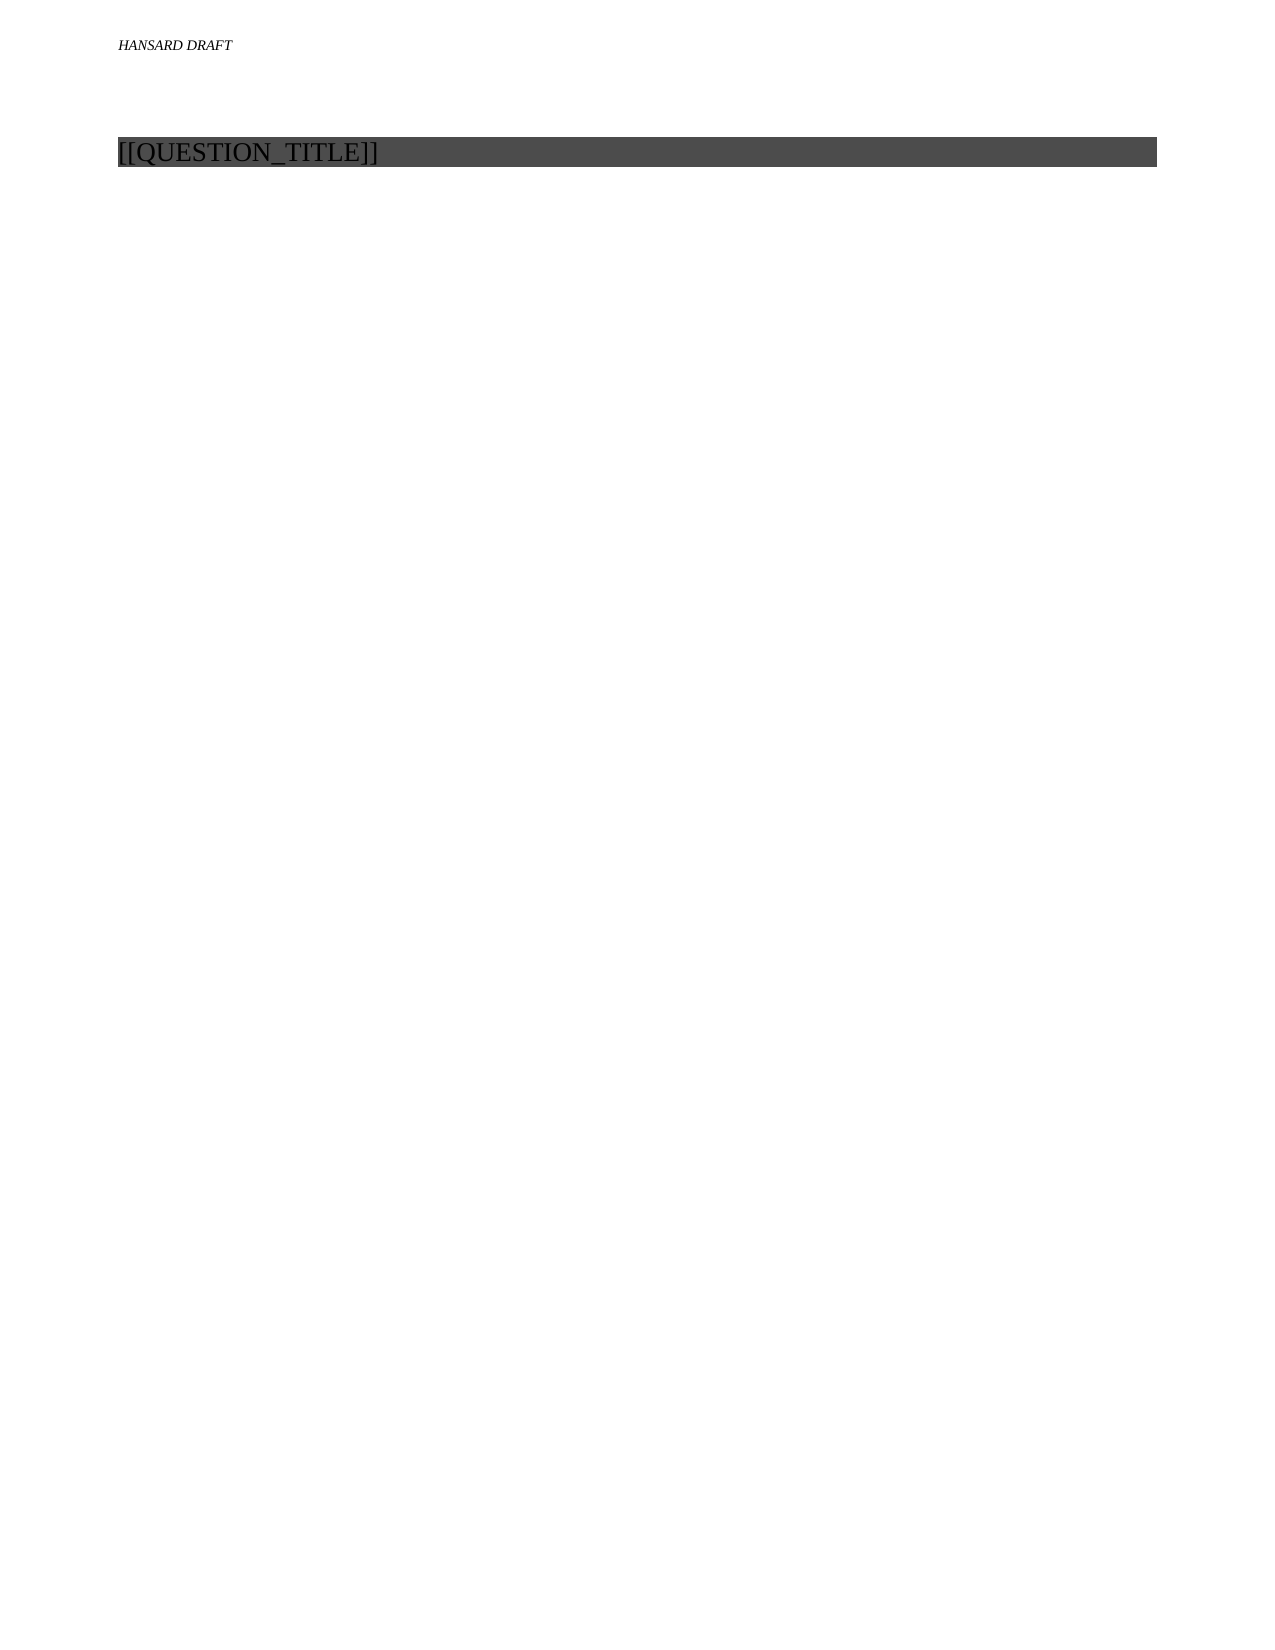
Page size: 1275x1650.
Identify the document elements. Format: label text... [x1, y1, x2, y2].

title [[QUESTION_TITLE]] [118, 137, 1157, 167]
